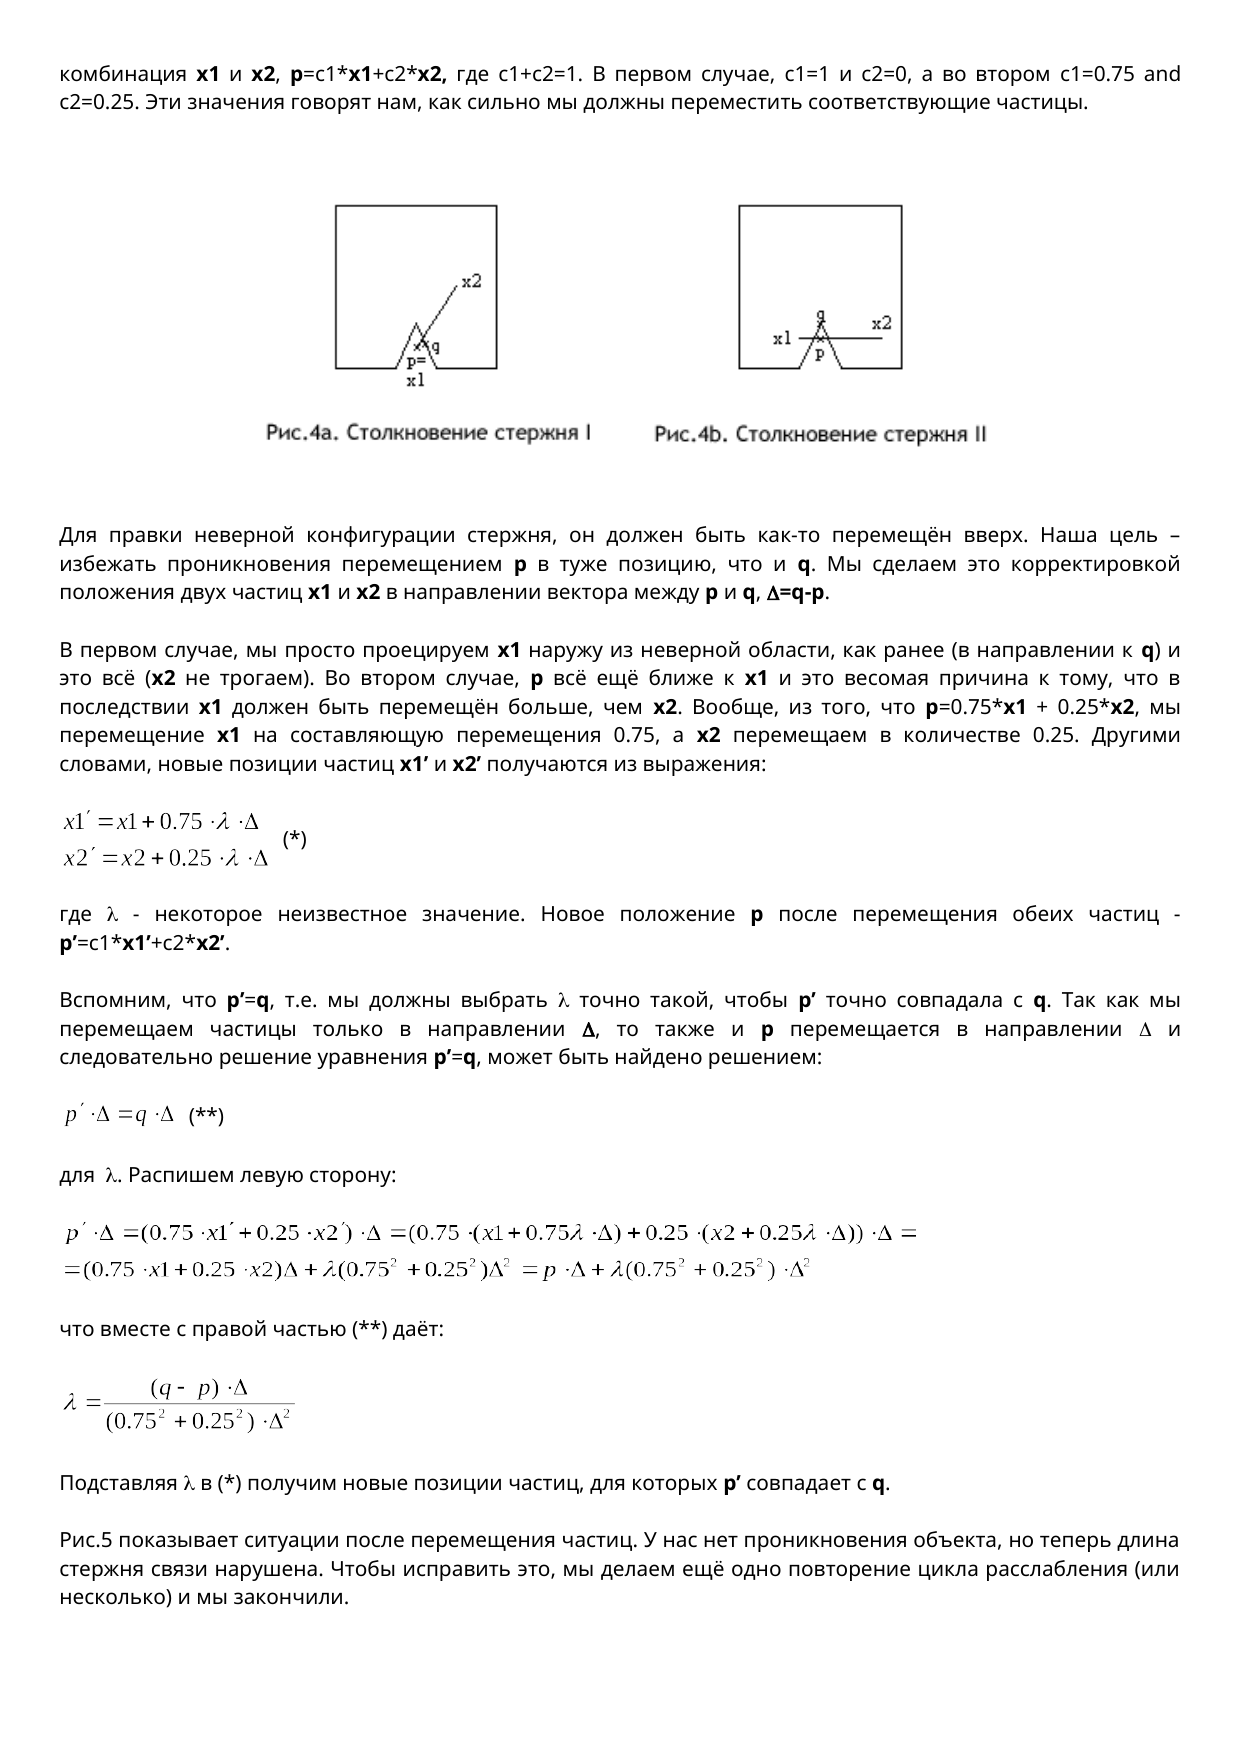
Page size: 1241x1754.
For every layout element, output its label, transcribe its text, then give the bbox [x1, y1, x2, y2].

picture [235, 145, 1005, 492]
text Рис.5 показывает ситуации после перемещения частиц. У нас нет проникновения объекта, но теперь длина стержня связи нарушена. Чтобы исправить это, мы делаем ещё одно повторение цикла расслабления (или несколько) и мы закончили. [59, 1526, 1181, 1611]
text Для правки неверной конфигурации стержня, он должен быть как-то перемещён вверх. Наша цель – избежать проникновения перемещением p в туже позицию, что и q. Мы сделаем это корректировкой положения двух частиц x1 и x2 в направлении вектора между p и q, =q-p. [59, 521, 1181, 606]
text (**) [59, 1100, 1181, 1131]
text В первом случае, мы просто проецируем x1 наружу из неверной области, как ранее (в направлении к q) и это всё (x2 не трогаем). Во втором случае, p всё ещё ближе к x1 и это весомая причина к тому, что в последствии x1 должен быть перемещён больше, чем x2. Вообще, из того, что p=0.75*x1 + 0.25*x2, мы перемещение x1 на составляющую перемещения 0.75, а x2 перемещаем в количестве 0.25. Другими словами, новые позиции частиц x1’ и x2’ получаются из выражения: [59, 635, 1181, 777]
text Вспомним, что p’=q, т.е. мы должны выбрать  точно такой, чтобы p’ точно совпадала с q. Так как мы перемещаем частицы только в направлении , то также и p перемещается в направлении  и следовательно решение уравнения p’=q, может быть найдено решением: [59, 985, 1181, 1071]
text что вместе с правой частью (**) даёт: [59, 1314, 1181, 1343]
text комбинация x1 и x2, p=c1*x1+c2*x2, где c1+c2=1. В первом случае, c1=1 и c2=0, а во втором c1=0.75 and c2=0.25. Эти значения говорят нам, как сильно мы должны переместить соответствующие частицы. [59, 59, 1181, 116]
text (*) [59, 806, 1181, 870]
text Подставляя  в (*) получим новые позиции частиц, для которых p’ совпадает с q. [59, 1468, 1181, 1496]
text для. Распишем левую сторону: [59, 1160, 1181, 1189]
text где  - некоторое неизвестное значение. Новое положение p после перемещения обеих частиц - p’=c1*x1’+c2*x2’. [59, 899, 1181, 956]
